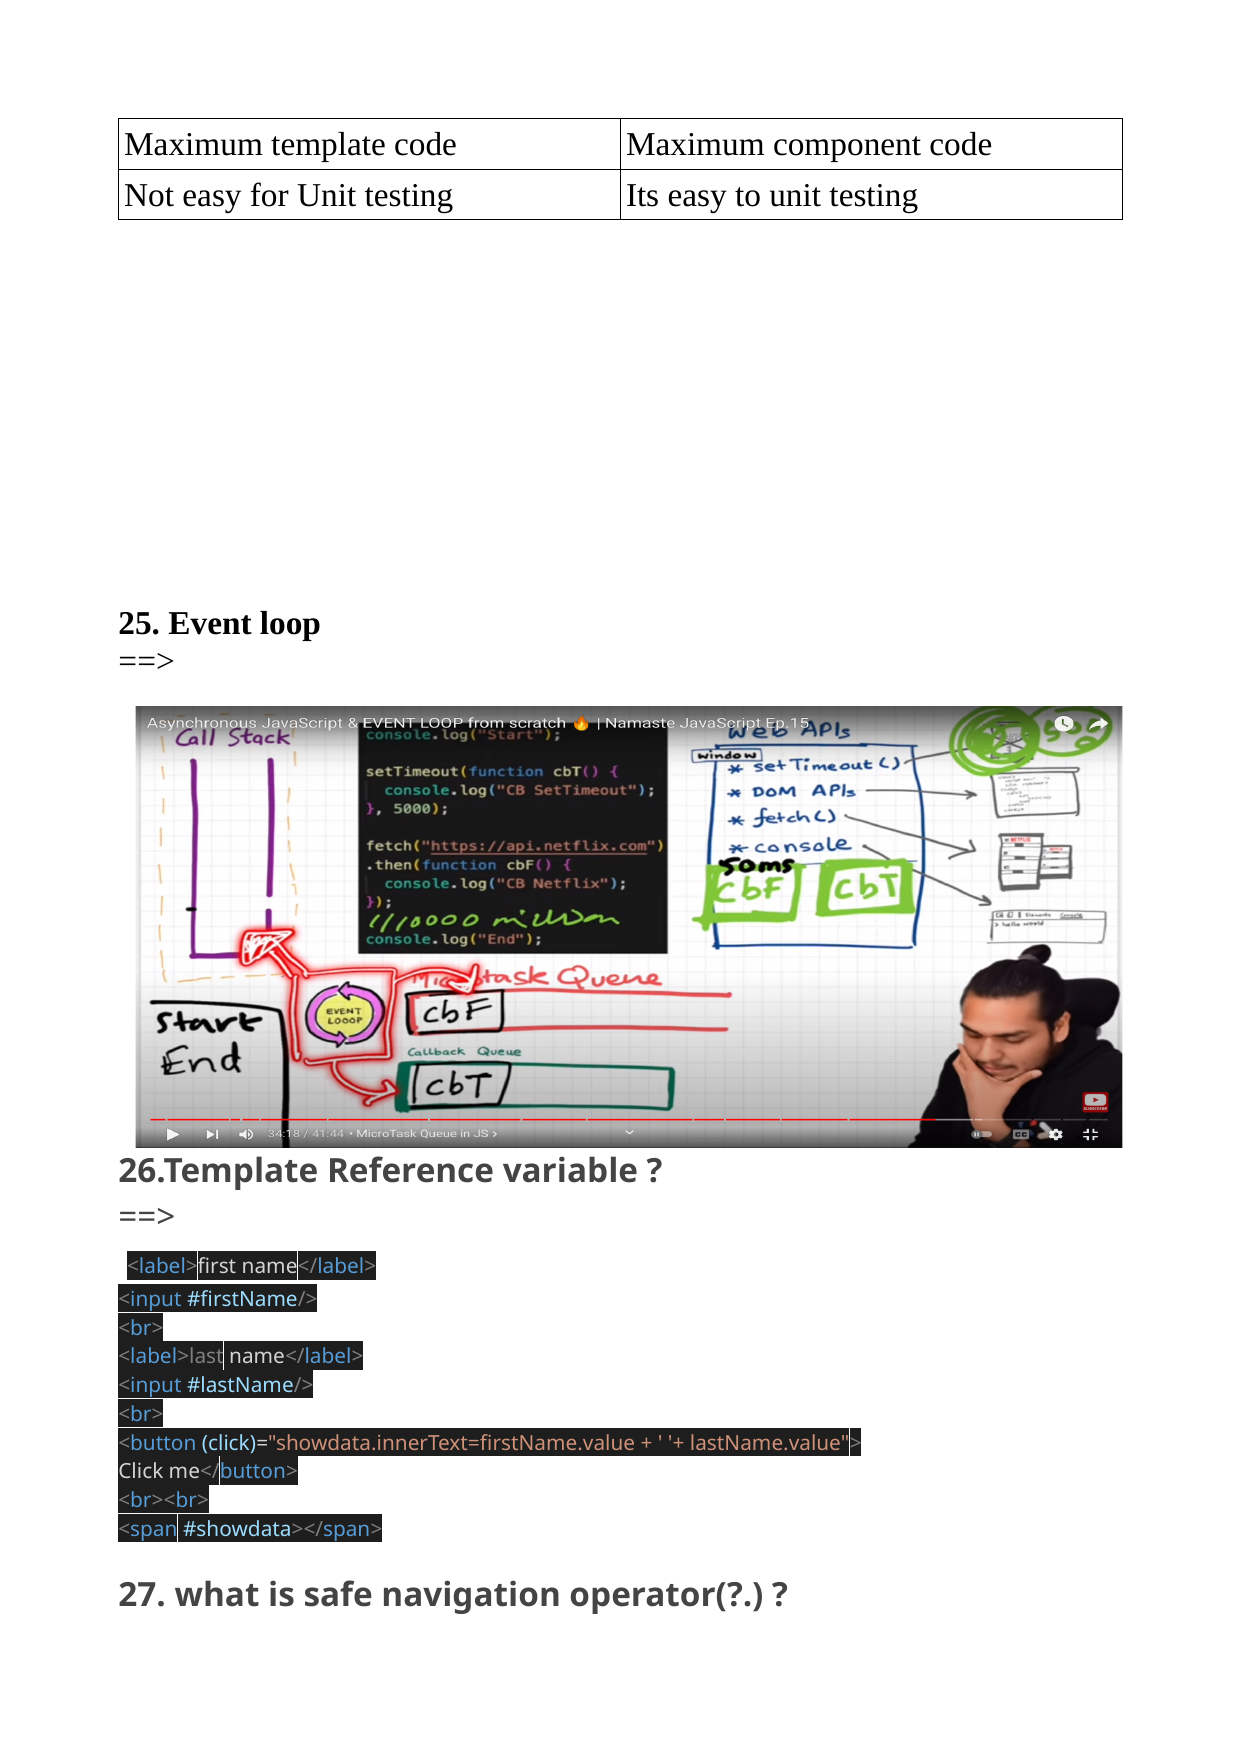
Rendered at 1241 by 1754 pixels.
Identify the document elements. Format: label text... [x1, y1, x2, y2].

text ==> [118, 641, 1122, 680]
text <span #showdata></span> [118, 1513, 1122, 1542]
table_header Not easy for Unit testing [119, 170, 620, 219]
text <input #lastName/> [118, 1370, 1122, 1398]
text <br><br> [118, 1485, 1122, 1513]
text 26.Template Reference variable ? [118, 816, 1122, 1193]
text <br> [118, 1398, 1122, 1427]
text <br> [118, 1312, 1122, 1341]
table_header Its easy to unit testing [621, 170, 1122, 219]
text Click me</button> [118, 1456, 1122, 1485]
text ==> [118, 1193, 1122, 1238]
table_cell Maximum template code [119, 119, 620, 168]
text <button (click)="showdata.innerText=firstName.value + ' '+ lastName.value"> [118, 1427, 1122, 1456]
table_cell Maximum component code [621, 119, 1122, 168]
text 27. what is safe navigation operator(?.) ? [118, 1571, 1122, 1616]
text <label>last name</label> [118, 1341, 1122, 1370]
text 25. Event loop [118, 603, 1122, 641]
text <label>first name</label> [118, 1238, 1122, 1283]
text <input #firstName/> [118, 1283, 1122, 1312]
